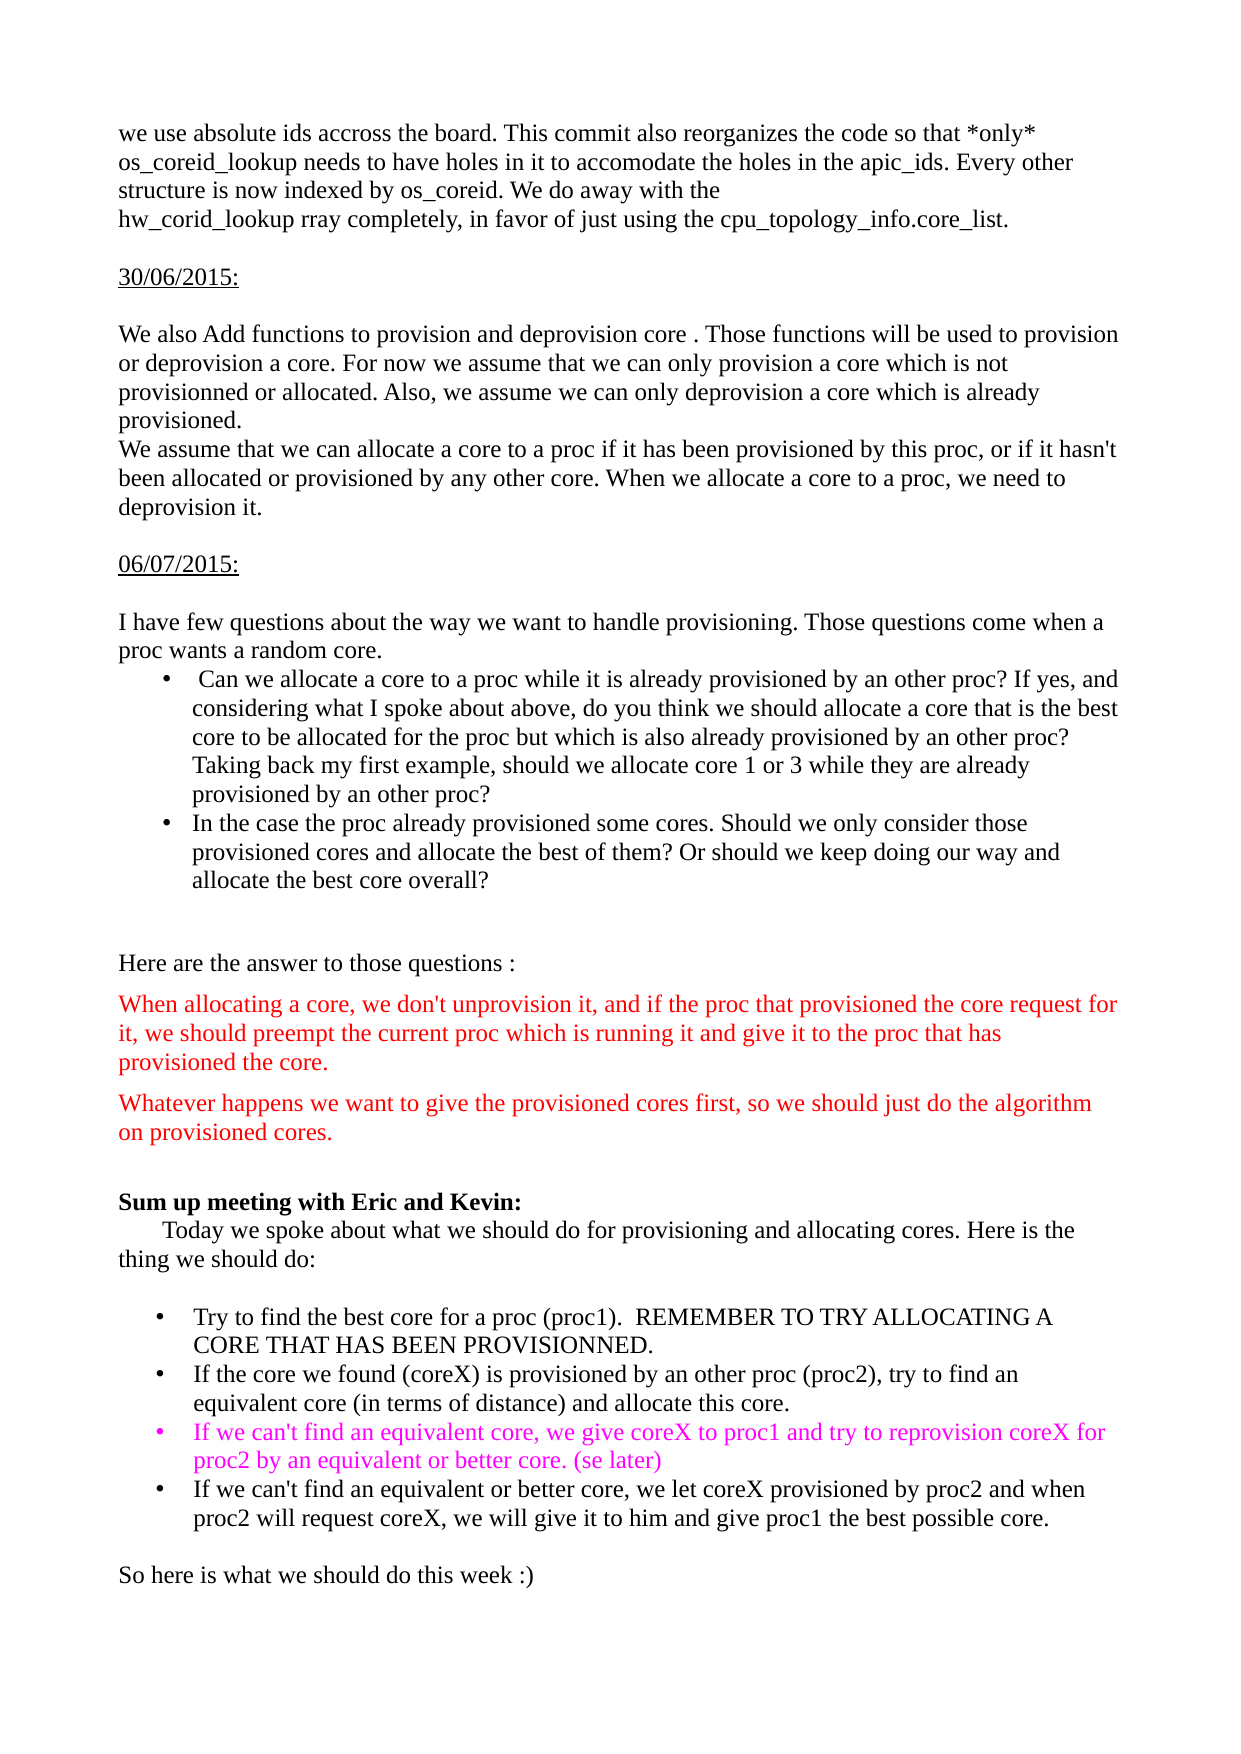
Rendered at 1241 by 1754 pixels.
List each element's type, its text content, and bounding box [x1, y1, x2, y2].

text Today we spoke about what we should do for provisioning and allocating cores. Here is the thing we should do: [118, 1216, 1122, 1273]
text Here are the answer to those questions : [118, 948, 1122, 977]
text So here is what we should do this week :) [118, 1561, 1122, 1589]
list If we can't find an equivalent or better core, we let coreX provisioned by proc2 and when proc2 will request coreX, we will give it to him and give proc1 the best possible core. [156, 1474, 1122, 1532]
text We also Add functions to provision and deprovision core . Those functions will be used to provision or deprovision a core. For now we assume that we can only provision a core which is not provisionned or allocated. Also, we assume we can only deprovision a core which is already provisioned. [118, 319, 1122, 434]
list Try to find the best core for a proc (proc1). REMEMBER TO TRY ALLOCATING A CORE THAT HAS BEEN PROVISIONNED. [156, 1302, 1122, 1359]
list Can we allocate a core to a proc while it is already provisioned by an other proc? If yes, and considering what I spoke about above, do you think we should allocate a core that is the best core to be allocated for the proc but which is also already provisioned by an other proc? Taking back my first example, should we allocate core 1 or 3 while they are already provisioned by an other proc? [162, 664, 1122, 808]
text Whatever happens we want to give the provisioned cores first, so we should just do the algorithm on provisioned cores. [118, 1088, 1122, 1146]
text When allocating a core, we don't unprovision it, and if the proc that provisioned the core request for it, we should preempt the current proc which is running it and give it to the proc that has provisioned the core. [118, 989, 1122, 1076]
text hw_corid_lookup rray completely, in favor of just using the cpu_topology_info.core_list. [118, 204, 1122, 233]
list If the core we found (coreX) is provisioned by an other proc (proc2), try to find an equivalent core (in terms of distance) and allocate this core. [156, 1359, 1122, 1417]
list If we can't find an equivalent core, we give coreX to proc1 and try to reprovision coreX for proc2 by an equivalent or better core. (se later) [156, 1417, 1122, 1474]
text 30/06/2015: [118, 262, 1122, 291]
text 06/07/2015: [118, 549, 1122, 578]
text I have few questions about the way we want to handle provisioning. Those questions come when a proc wants a random core. [118, 607, 1122, 664]
text we use absolute ids accross the board. This commit also reorganizes the code so that *only* os_coreid_lookup needs to have holes in it to accomodate the holes in the apic_ids. Every other structure is now indexed by os_coreid. We do away with the [118, 118, 1122, 204]
text Sum up meeting with Eric and Kevin: [118, 1187, 1122, 1216]
text We assume that we can allocate a core to a proc if it has been provisioned by this proc, or if it hasn't been allocated or provisioned by any other core. When we allocate a core to a proc, we need to deprovision it. [118, 434, 1122, 521]
list In the case the proc already provisioned some cores. Should we only consider those provisioned cores and allocate the best of them? Or should we keep doing our way and allocate the best core overall? [162, 808, 1122, 894]
